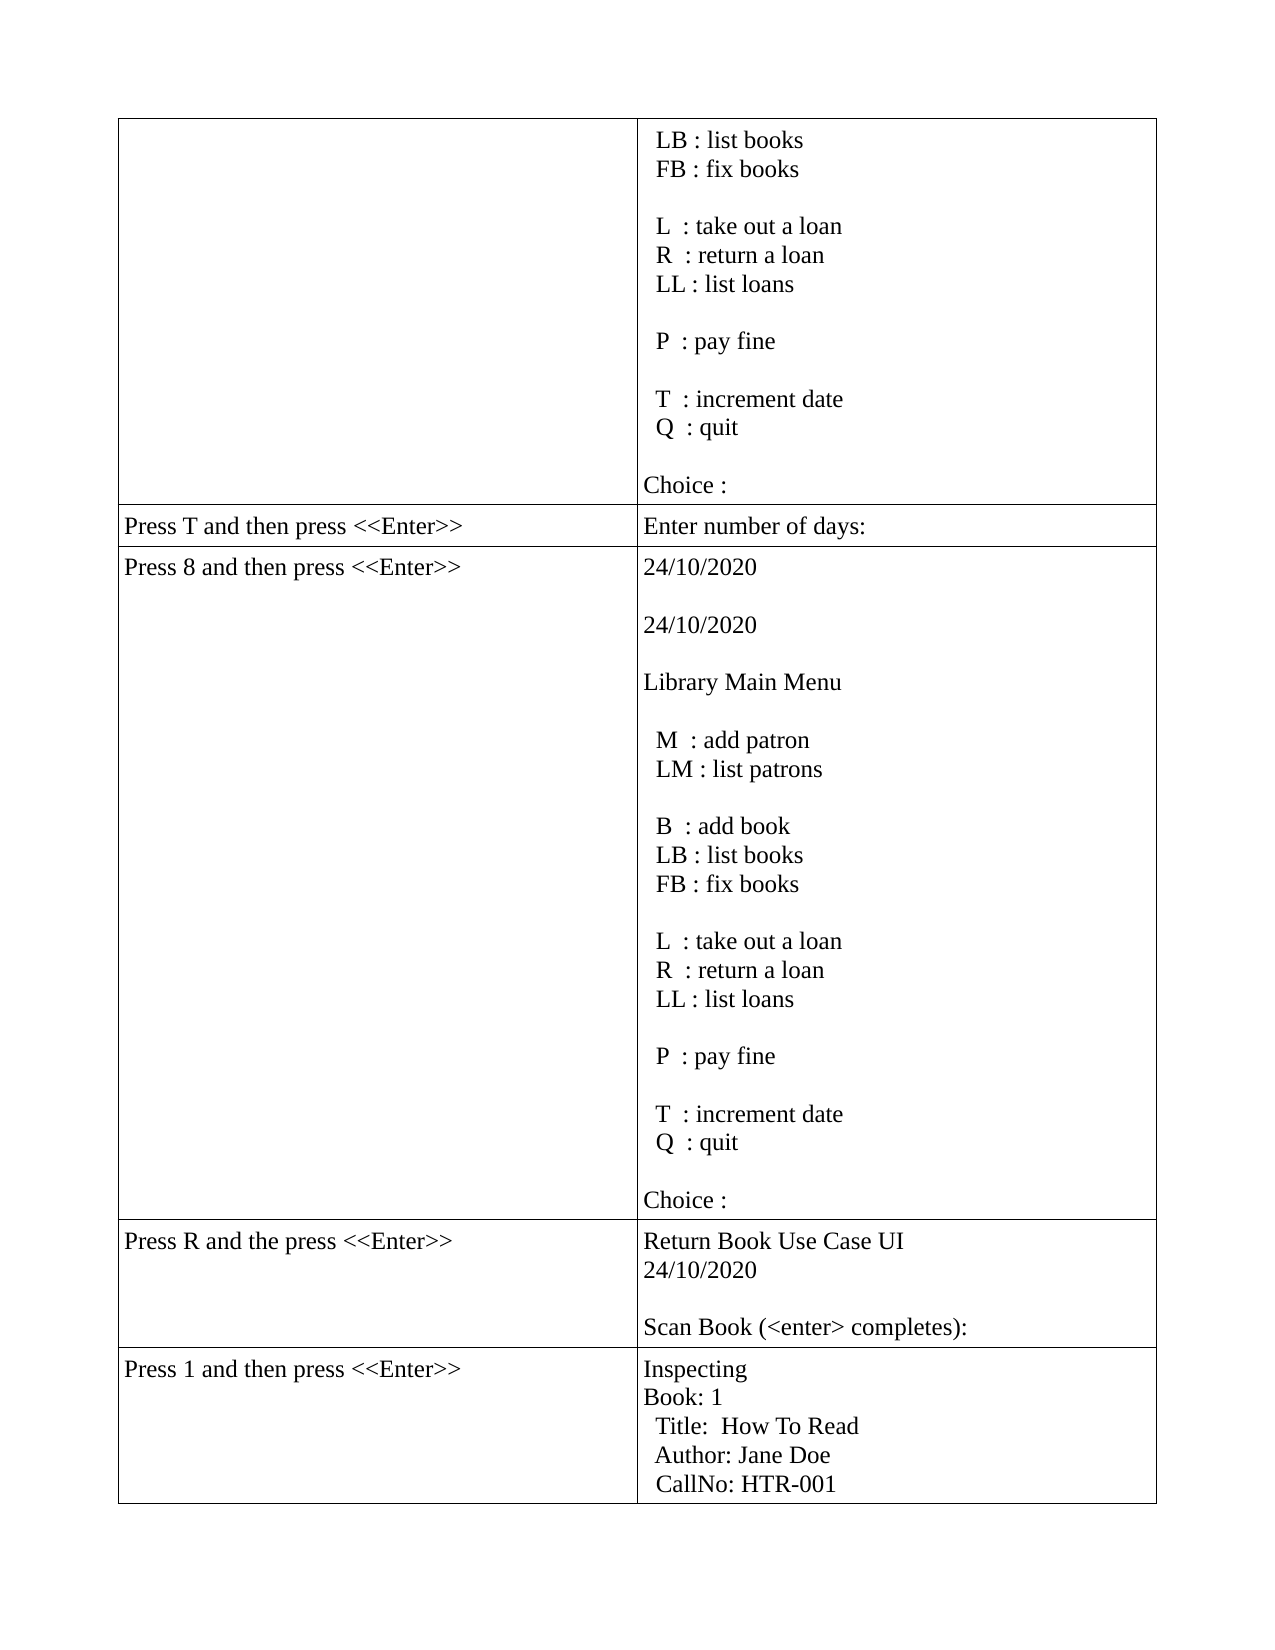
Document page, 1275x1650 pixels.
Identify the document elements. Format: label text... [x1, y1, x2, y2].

table_cell Inspecting Book: 1 Title: How To Read Author: Jane Doe CallNo: HTR-001 [638, 1348, 1156, 1503]
table_cell Return Book Use Case UI 24/10/2020 Scan Book (<enter> completes): [638, 1220, 1156, 1347]
table_cell Press R and the press <<Enter>> [119, 1220, 637, 1347]
table_cell Press T and then press <<Enter>> [119, 505, 637, 546]
table_cell LB : list books FB : fix books L : take out a loan R : return a loan LL : list loans P : pay fine T : increment date Q : quit Choice : [638, 119, 1156, 504]
table_cell [119, 119, 637, 504]
table_cell Press 8 and then press <<Enter>> [119, 547, 637, 1219]
table_cell 24/10/2020 24/10/2020 Library Main Menu M : add patron LM : list patrons B : add book LB : list books FB : fix books L : take out a loan R : return a loan LL : list loans P : pay fine T : increment date Q : quit Choice : [638, 547, 1156, 1219]
table_cell Press 1 and then press <<Enter>> [119, 1348, 637, 1503]
table_cell Enter number of days: [638, 505, 1156, 546]
